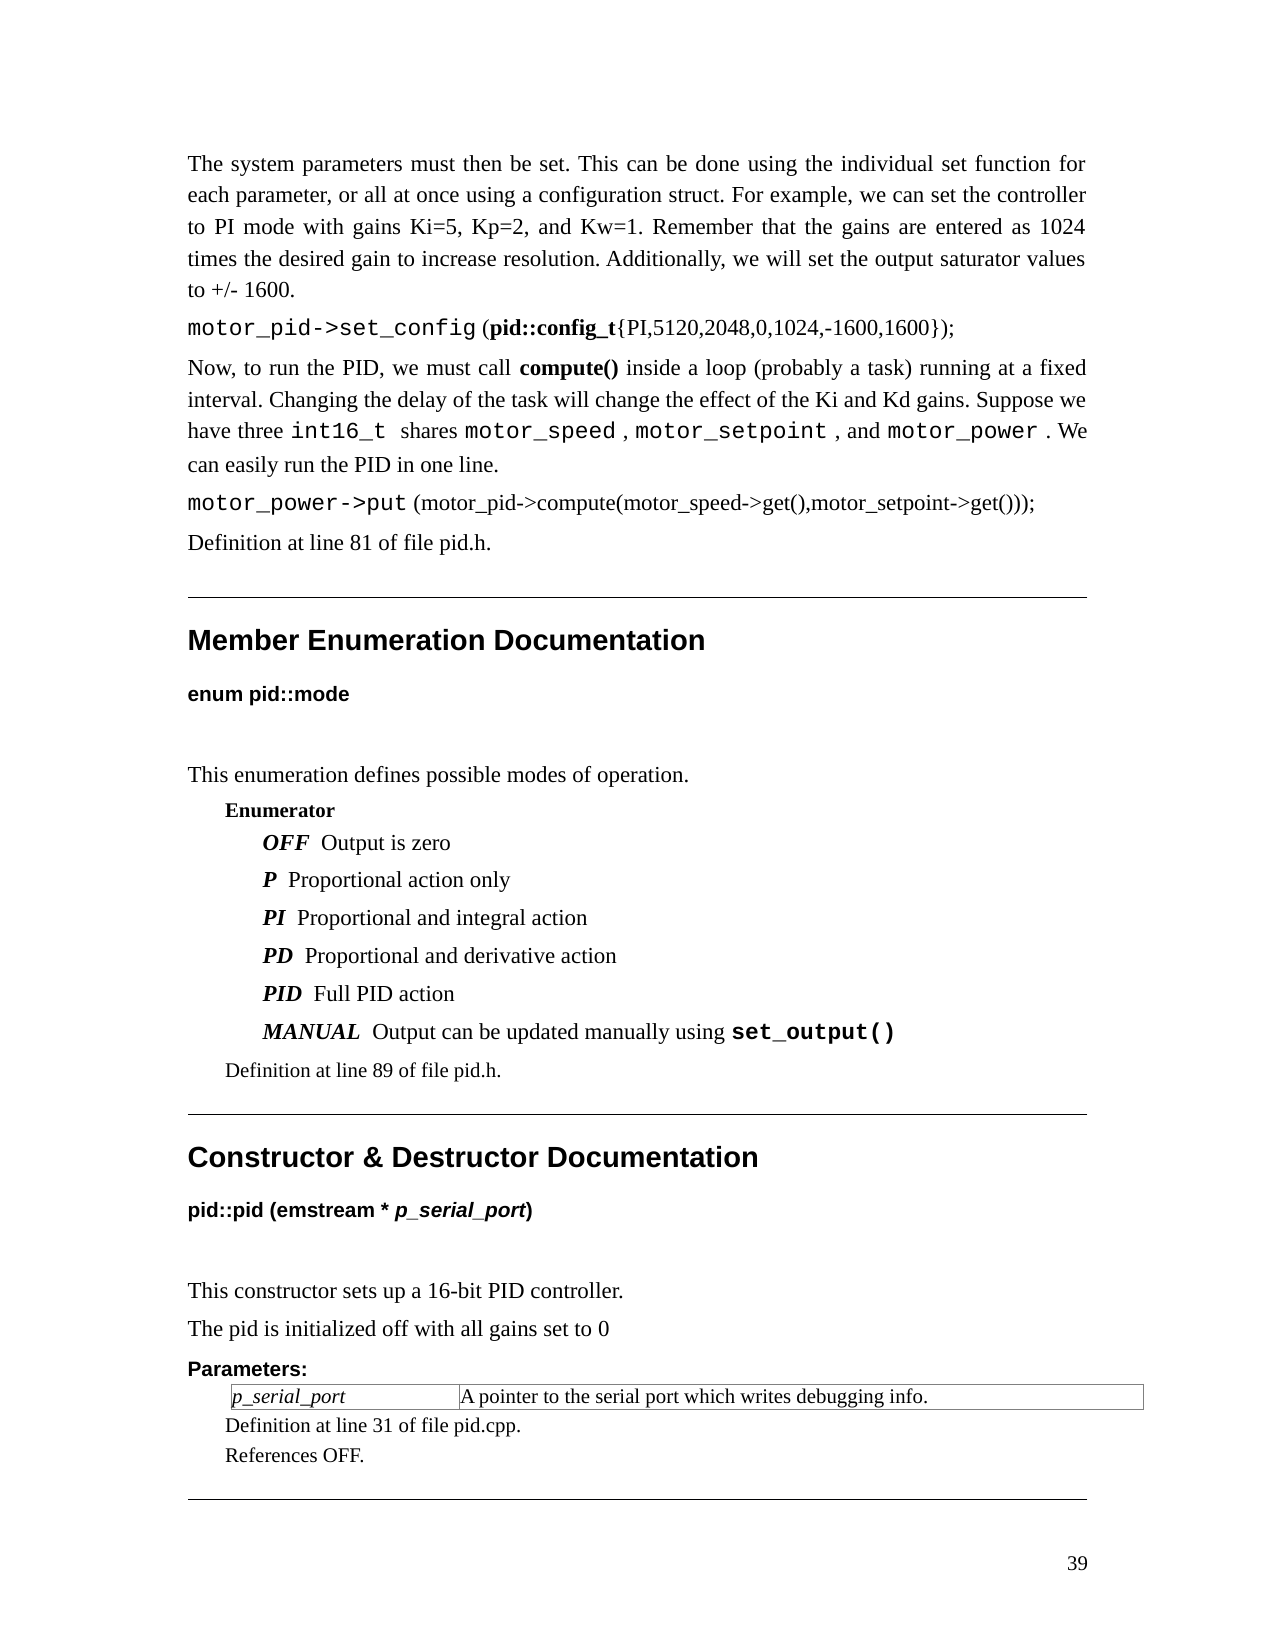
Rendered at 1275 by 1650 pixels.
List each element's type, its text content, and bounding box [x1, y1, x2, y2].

text The pid is initialized off with all gains set to 0 [187, 1315, 1087, 1342]
text MANUAL Output can be updated manually using set_output() [262, 1018, 1087, 1046]
list Enumerator [225, 798, 1087, 822]
text motor_pid->set_config (pid::config_t{PI,5120,2048,0,1024,-1600,1600}); [187, 314, 1087, 342]
subtitle Constructor & Destructor Documentation [187, 1140, 1087, 1173]
text Definition at line 81 of file pid.h. [187, 529, 1087, 555]
subtitle enum pid::mode [187, 681, 1087, 705]
text Now, to run the PID, we must call compute() inside a loop (probably a task) running at a fixed interval. Changing the delay of the task will change the effect of the Ki and Kd gains. Suppose we have three int16_t shares motor_speed , motor_setpoint , and motor_power . We can easily run the PID in one line. [187, 354, 1087, 477]
text The system parameters must then be set. This can be done using the individual set function for each parameter, or all at once using a configuration struct. For example, we can set the controller to PI mode with gains Ki=5, Kp=2, and Kw=1. Remember that the gains are entered as 1024 times the desired gain to increase resolution. Additionally, we will set the output saturator values to +/- 1600. [187, 150, 1087, 303]
text This constructor sets up a 16-bit PID controller. [187, 1278, 1087, 1304]
text PI Proportional and integral action [262, 904, 1087, 931]
table_header p_serial_port [232, 1385, 459, 1408]
text P Proportional action only [262, 867, 1087, 893]
text PD Proportional and derivative action [262, 942, 1087, 968]
list Definition at line 31 of file pid.cpp. [225, 1413, 1087, 1437]
text PID Full PID action [262, 980, 1087, 1006]
list Definition at line 89 of file pid.h. [225, 1058, 1087, 1082]
text motor_power->put (motor_pid->compute(motor_speed->get(),motor_setpoint->get())); [187, 488, 1087, 517]
table_header A pointer to the serial port which writes debugging info. [460, 1385, 1143, 1408]
text This enumeration defines possible modes of operation. [187, 761, 1087, 787]
list References OFF. [225, 1443, 1087, 1467]
subtitle pid::pid (emstream * p_serial_port) [187, 1198, 1087, 1222]
subtitle Parameters: [187, 1356, 1087, 1380]
subtitle Member Enumeration Documentation [187, 623, 1087, 656]
text OFF Output is zero [262, 829, 1087, 855]
